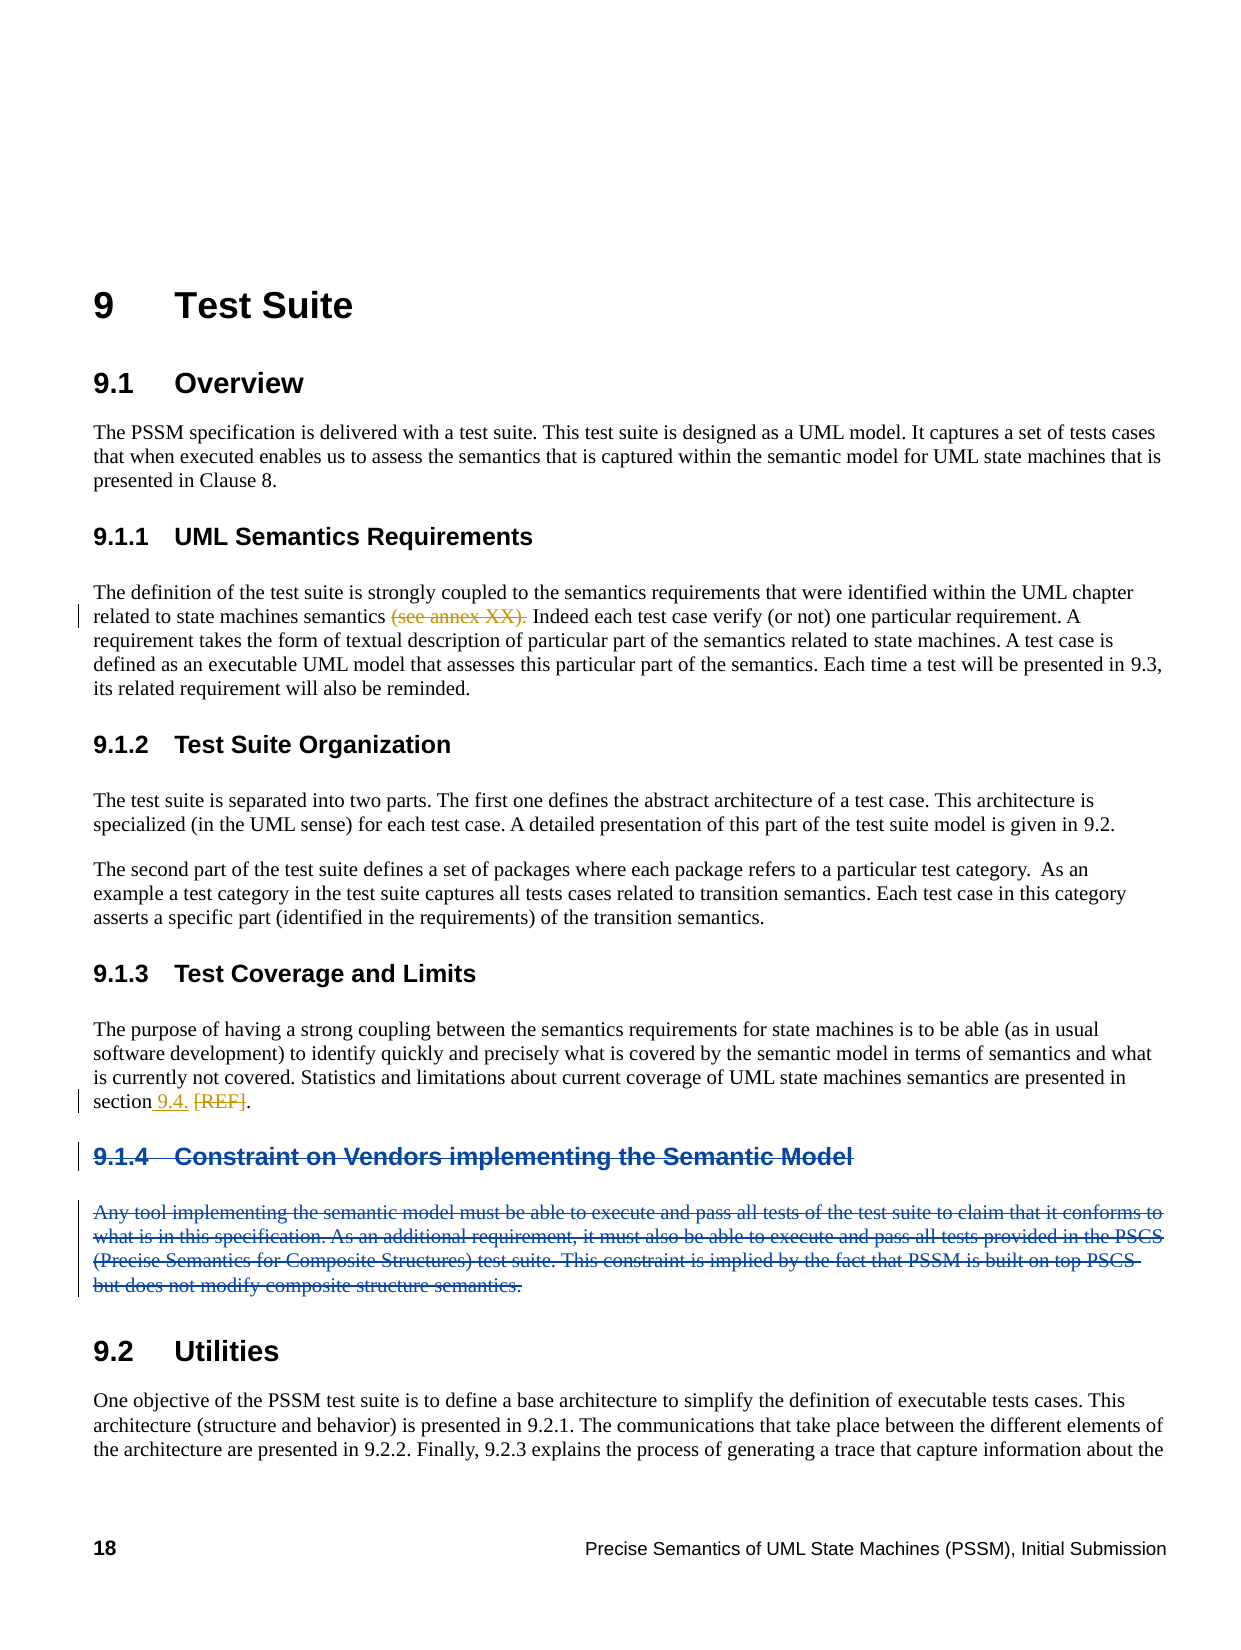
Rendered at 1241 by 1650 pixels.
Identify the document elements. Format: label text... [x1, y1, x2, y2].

text One objective of the PSSM test suite is to define a base architecture to simplify the definition of executable tests cases. This architecture (structure and behavior) is presented in 9.2.1. The communications that take place between the different elements of the architecture are presented in 9.2.2. Finally, 9.2.3 explains the process of generating a trace that capture information about the [93, 1388, 1164, 1461]
text The test suite is separated into two parts. The first one defines the abstract architecture of a test case. This architecture is specialized (in the UML sense) for each test case. A detailed presentation of this part of the test suite model is given in 9.2. [93, 788, 1164, 836]
subtitle Test Coverage and Limits [93, 958, 1164, 987]
subtitle Test Suite Organization [93, 729, 1164, 758]
text The PSSM specification is delivered with a test suite. This test suite is designed as a UML model. It captures a set of tests cases that when executed enables us to assess the semantics that is captured within the semantic model for UML state machines that is presented in Clause 8. [93, 420, 1164, 492]
subtitle Overview [93, 364, 1164, 399]
subtitle Utilities [93, 1332, 1164, 1367]
text The definition of the test suite is strongly coupled to the semantics requirements that were identified within the UML chapter related to state machines semantics Indeed each test case verify (or not) one particular requirement. A requirement takes the form of textual description of particular part of the semantics related to state machines. A test case is defined as an executable UML model that assesses this particular part of the semantics. Each time a test will be presented in 9.3, its related requirement will also be reminded. [93, 580, 1164, 700]
text The purpose of having a strong coupling between the semantics requirements for state machines is to be able (as in usual software development) to identify quickly and precisely what is covered by the semantic model in terms of semantics and what is currently not covered. Statistics and limitations about current coverage of UML state machines semantics are presented in section 9.4. . [93, 1017, 1164, 1113]
subtitle UML Semantics Requirements [93, 522, 1164, 551]
text The second part of the test suite defines a set of packages where each package refers to a particular test category. As an example a test category in the test suite captures all tests cases related to transition semantics. Each test case in this category asserts a specific part (identified in the requirements) of the transition semantics. [93, 857, 1164, 929]
subtitle Test Suite [93, 283, 1164, 326]
